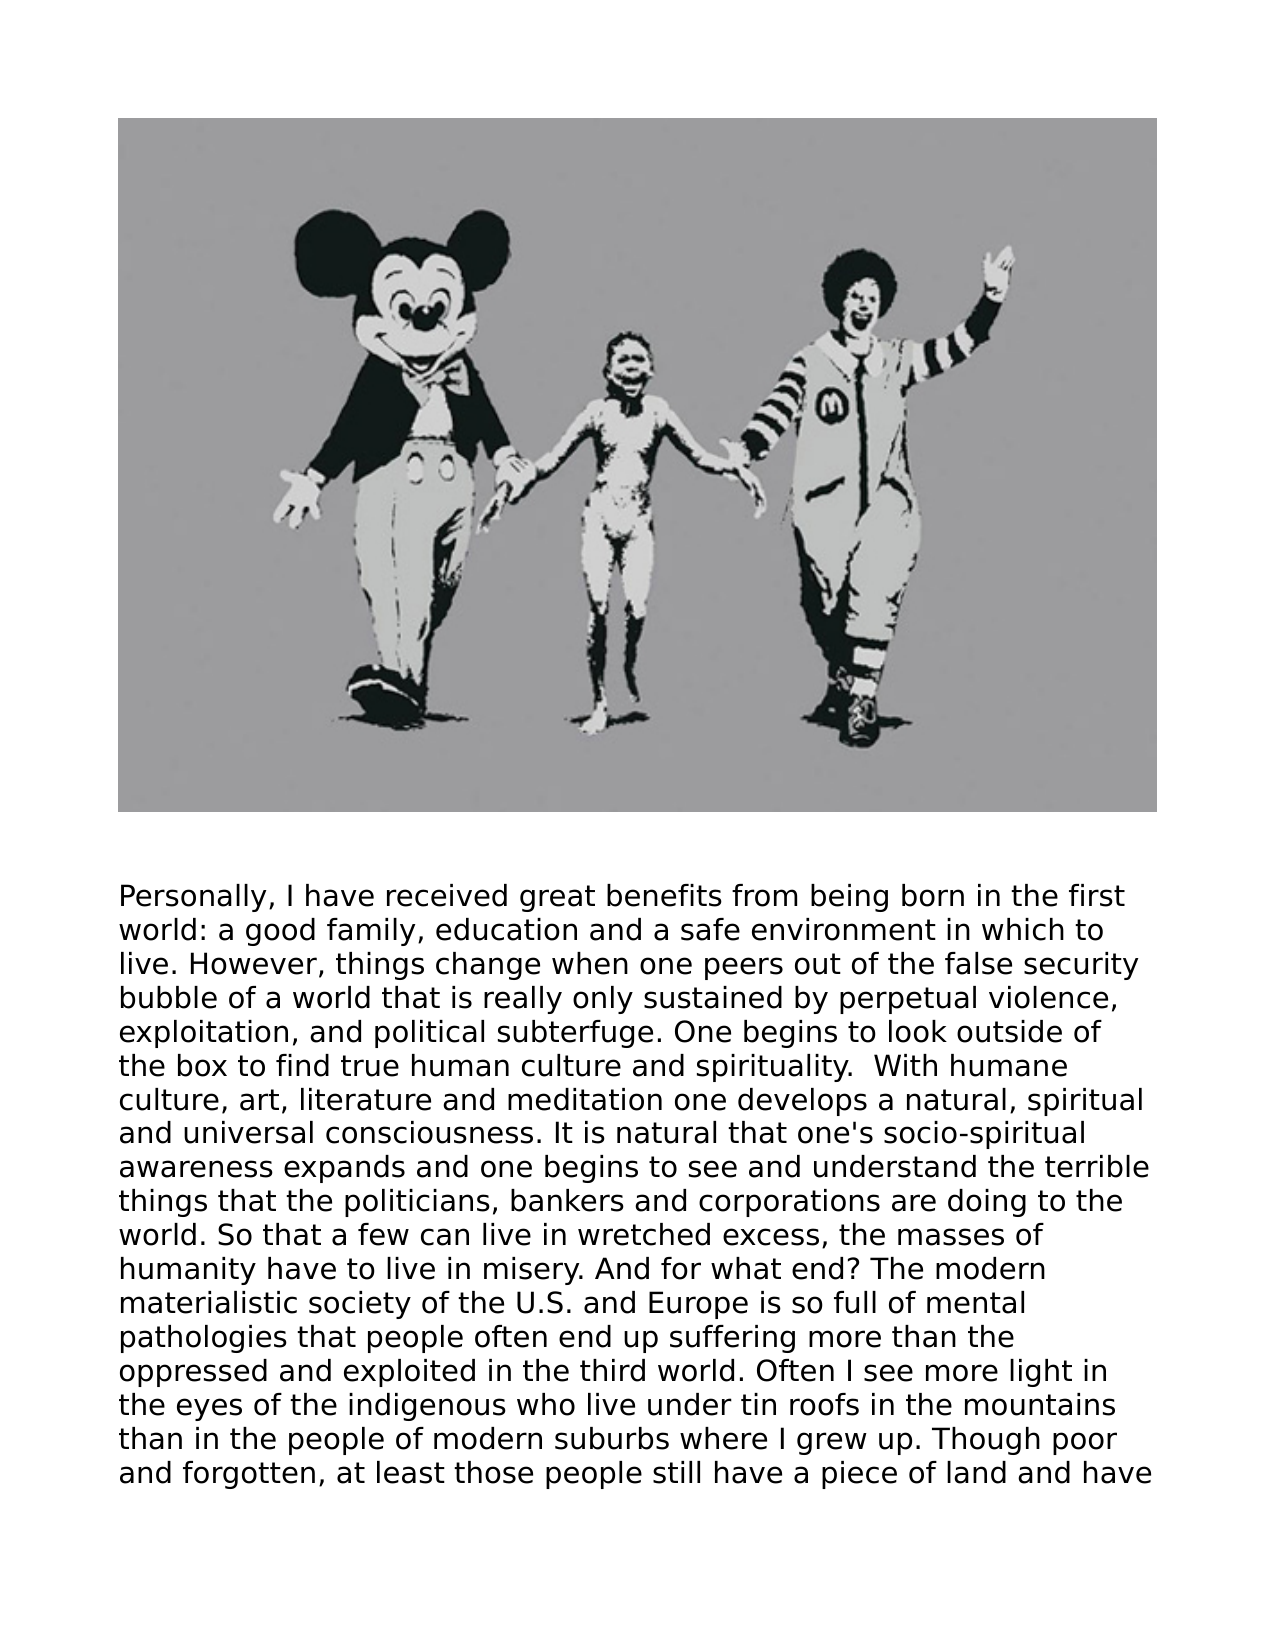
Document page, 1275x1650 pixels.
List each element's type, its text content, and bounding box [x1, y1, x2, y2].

picture [118, 118, 1157, 812]
text Personally, I have received great benefits from being born in the first world: a good family, education and a safe environment in which to live. However, things change when one peers out of the false security bubble of a world that is really only sustained by perpetual violence, exploitation, and political subterfuge. One begins to look outside of the box to find true human culture and spirituality. With humane culture, art, literature and meditation one develops a natural, spiritual and universal consciousness. It is natural that one's socio-spiritual awareness expands and one begins to see and understand the terrible things that the politicians, bankers and corporations are doing to the world. So that a few can live in wretched excess, the masses of humanity have to live in misery. And for what end? The modern materialistic society of the U.S. and Europe is so full of mental pathologies that people often end up suffering more than the oppressed and exploited in the third world. Often I see more light in the eyes of the indigenous who live under tin roofs in the mountains than in the people of modern suburbs where I grew up. Though poor and forgotten, at least those people still have a piece of land and have [118, 879, 1157, 1490]
